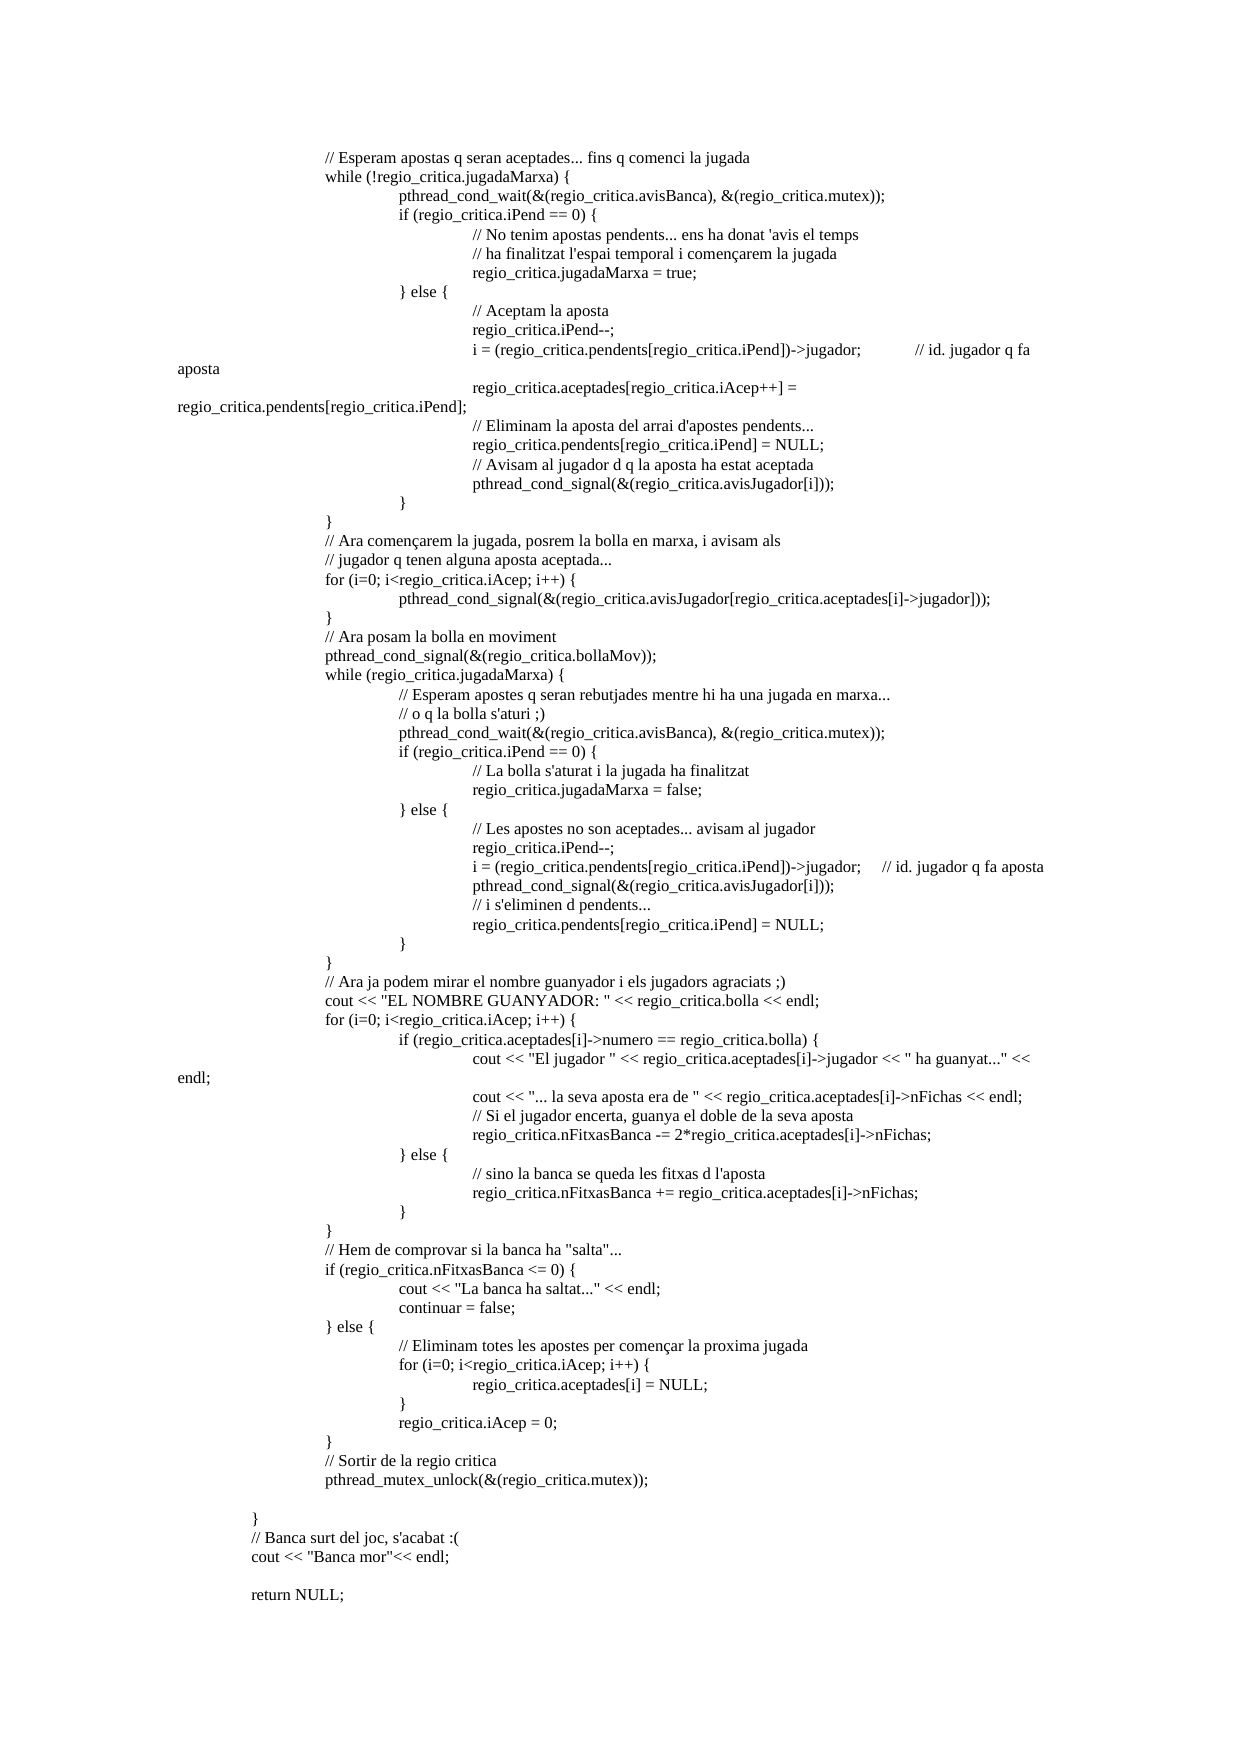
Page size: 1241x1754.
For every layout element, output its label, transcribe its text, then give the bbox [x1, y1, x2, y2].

text return NULL; [177, 1585, 1063, 1604]
text } [177, 953, 1063, 972]
text cout << "EL NOMBRE GUANYADOR: " << regio_critica.bolla << endl; [177, 991, 1063, 1010]
text // Aceptam la aposta [177, 301, 1063, 320]
text // Esperam apostes q seran rebutjades mentre hi ha una jugada en marxa... [177, 684, 1063, 703]
text for (i=0; i<regio_critica.iAcep; i++) { [177, 569, 1063, 588]
text regio_critica.jugadaMarxa = false; [177, 780, 1063, 799]
text for (i=0; i<regio_critica.iAcep; i++) { [177, 1355, 1063, 1374]
text pthread_mutex_unlock(&(regio_critica.mutex)); [177, 1470, 1063, 1489]
text i = (regio_critica.pendents[regio_critica.iPend])->jugador; // id. jugador q fa aposta [177, 857, 1063, 876]
text pthread_cond_signal(&(regio_critica.bollaMov)); [177, 646, 1063, 665]
text // Eliminam la aposta del arrai d'apostes pendents... [177, 416, 1063, 435]
text } else { [177, 1317, 1063, 1336]
text cout << "... la seva aposta era de " << regio_critica.aceptades[i]->nFichas << endl; [177, 1087, 1063, 1106]
text // La bolla s'aturat i la jugada ha finalitzat [177, 761, 1063, 780]
text // Sortir de la regio critica [177, 1451, 1063, 1470]
text pthread_cond_wait(&(regio_critica.avisBanca), &(regio_critica.mutex)); [177, 186, 1063, 205]
text // Ara posam la bolla en moviment [177, 627, 1063, 646]
text // o q la bolla s'aturi ;) [177, 703, 1063, 723]
text cout << "El jugador " << regio_critica.aceptades[i]->jugador << " ha guanyat..." << endl; [177, 1048, 1063, 1087]
text // Si el jugador encerta, guanya el doble de la seva aposta [177, 1106, 1063, 1125]
text } [177, 1508, 1063, 1528]
text continuar = false; [177, 1298, 1063, 1317]
text regio_critica.iPend--; [177, 838, 1063, 857]
text if (regio_critica.aceptades[i]->numero == regio_critica.bolla) { [177, 1029, 1063, 1048]
text regio_critica.iAcep = 0; [177, 1413, 1063, 1432]
text // Hem de comprovar si la banca ha "salta"... [177, 1240, 1063, 1259]
text // Ara ja podem mirar el nombre guanyador i els jugadors agraciats ;) [177, 972, 1063, 991]
text // Ara començarem la jugada, posrem la bolla en marxa, i avisam als [177, 531, 1063, 550]
text regio_critica.aceptades[regio_critica.iAcep++] = regio_critica.pendents[regio_critica.iPend]; [177, 378, 1063, 416]
text } [177, 512, 1063, 531]
text } [177, 933, 1063, 953]
text for (i=0; i<regio_critica.iAcep; i++) { [177, 1010, 1063, 1029]
text cout << "La banca ha saltat..." << endl; [177, 1278, 1063, 1298]
text // Eliminam totes les apostes per començar la proxima jugada [177, 1336, 1063, 1355]
text // Avisam al jugador d q la aposta ha estat aceptada [177, 454, 1063, 473]
text regio_critica.nFitxasBanca -= 2*regio_critica.aceptades[i]->nFichas; [177, 1125, 1063, 1144]
text // Banca surt del joc, s'acabat :( [177, 1528, 1063, 1547]
text while (!regio_critica.jugadaMarxa) { [177, 167, 1063, 186]
text } else { [177, 799, 1063, 818]
text regio_critica.nFitxasBanca += regio_critica.aceptades[i]->nFichas; [177, 1183, 1063, 1202]
text } [177, 1393, 1063, 1413]
text // Les apostes no son aceptades... avisam al jugador [177, 818, 1063, 838]
text regio_critica.jugadaMarxa = true; [177, 263, 1063, 282]
text pthread_cond_signal(&(regio_critica.avisJugador[i])); [177, 473, 1063, 493]
text // ha finalitzat l'espai temporal i començarem la jugada [177, 243, 1063, 263]
text if (regio_critica.iPend == 0) { [177, 742, 1063, 761]
text if (regio_critica.nFitxasBanca <= 0) { [177, 1259, 1063, 1278]
text cout << "Banca mor"<< endl; [177, 1547, 1063, 1566]
text // sino la banca se queda les fitxas d l'aposta [177, 1163, 1063, 1183]
text // i s'eliminen d pendents... [177, 895, 1063, 914]
text } [177, 1202, 1063, 1221]
text regio_critica.iPend--; [177, 320, 1063, 339]
text // Esperam apostas q seran aceptades... fins q comenci la jugada [177, 148, 1063, 167]
text } [177, 1432, 1063, 1451]
text // No tenim apostas pendents... ens ha donat 'avis el temps [177, 224, 1063, 243]
text pthread_cond_signal(&(regio_critica.avisJugador[regio_critica.aceptades[i]->jugador])); [177, 588, 1063, 608]
text } [177, 1221, 1063, 1240]
text pthread_cond_wait(&(regio_critica.avisBanca), &(regio_critica.mutex)); [177, 723, 1063, 742]
text while (regio_critica.jugadaMarxa) { [177, 665, 1063, 684]
text } else { [177, 1144, 1063, 1163]
text } [177, 608, 1063, 627]
text regio_critica.aceptades[i] = NULL; [177, 1374, 1063, 1393]
text // jugador q tenen alguna aposta aceptada... [177, 550, 1063, 569]
text regio_critica.pendents[regio_critica.iPend] = NULL; [177, 435, 1063, 454]
text if (regio_critica.iPend == 0) { [177, 205, 1063, 224]
text pthread_cond_signal(&(regio_critica.avisJugador[i])); [177, 876, 1063, 895]
text regio_critica.pendents[regio_critica.iPend] = NULL; [177, 914, 1063, 933]
text } else { [177, 282, 1063, 301]
text i = (regio_critica.pendents[regio_critica.iPend])->jugador; // id. jugador q fa aposta [177, 339, 1063, 378]
text } [177, 493, 1063, 512]
